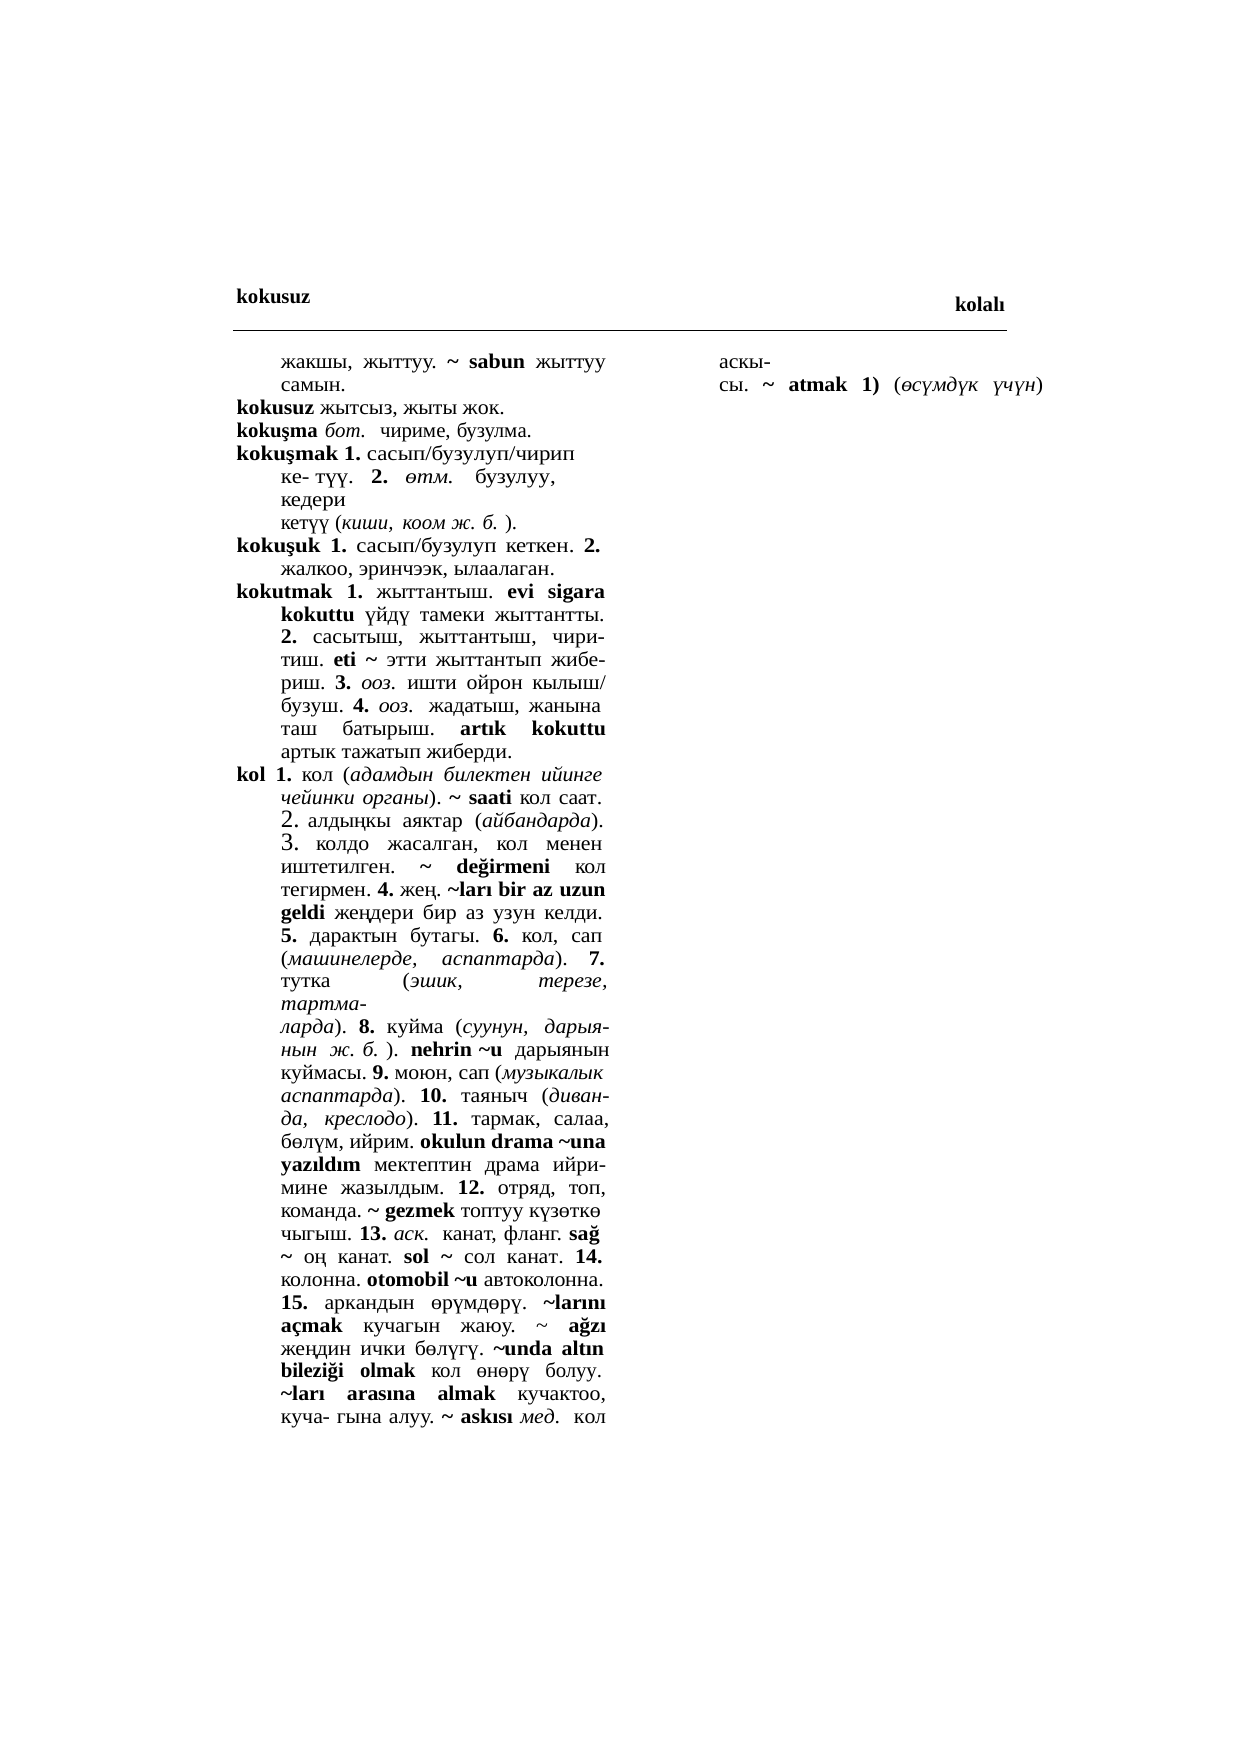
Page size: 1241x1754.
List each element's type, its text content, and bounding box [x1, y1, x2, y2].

text kokusuz [236, 284, 311, 308]
text ларда). 8. куйма (суунун, дарыя- нын ж. б. ). nehrin ~u дарыянын куймасы. 9. моюн, сап (музыкалык [281, 1015, 609, 1084]
text сы. ~ atmak 1) (өсүмдүк үчүн) [719, 373, 1062, 396]
text аскы- [719, 350, 1062, 373]
text kokuşma бот. чириме, бузулма. [236, 419, 606, 442]
text kokuşuk 1. сасып/бузулуп кеткен. 2. [236, 534, 606, 557]
text yazıldım мектептин драма ийри- мине жазылдым. 12. отряд, топ, команда. ~ gezmek топтуу күзөткө [281, 1153, 606, 1222]
text 5. дарактын бутагы. 6. кол, сап [281, 924, 606, 947]
list колдо жасалган, кол менен [281, 832, 606, 855]
text ~ları arasına almak кучактоо, куча- гына алуу. ~ askısı мед. кол [281, 1382, 606, 1428]
text kokutmak 1. жыттантыш. evi sigara kokuttu үйдү тамеки жыттантты. [236, 580, 606, 626]
text kolalı [894, 292, 1065, 316]
text ~ оң канат. sol ~ сол канат. 14. [281, 1245, 606, 1268]
text жакшы, жыттуу. ~ sabun жыттуу самын. [281, 350, 606, 396]
text kokusuz жытсыз, жыты жок. [236, 396, 609, 419]
text kol 1. кол (адамдын билектен ийинге [236, 763, 609, 786]
text колонна. otomobil ~u автоколонна. [281, 1268, 606, 1291]
text аспаптарда). 10. таяныч (диван- да, креслодо). 11. тармак, салаа, бөлүм, ийрим. okulun drama ~una [281, 1084, 609, 1153]
text кетүү (киши, коом ж. б. ). [281, 511, 520, 534]
text bileziği olmak кол өнөрү болуу. [281, 1359, 606, 1382]
text иштетилген. ~ değirmeni кол тегирмен. 4. жең. ~ları bir az uzun geldi жеңдери бир аз узун келди. [281, 855, 606, 924]
text kokuşmak 1. сасып/бузулуп/чирип ке- түү. 2. өтм. бузулуу, кедери [236, 442, 606, 511]
text чыгыш. 13. аск. канат, фланг. sağ [281, 1222, 606, 1245]
text (машинелерде, аспаптарда). 7. [281, 947, 606, 969]
text чейинки органы). ~ saati кол саат. [281, 786, 606, 809]
text жалкоо, эринчээк, ылаалаган. [281, 557, 558, 579]
text 2. сасытыш, жыттантыш, чири- [281, 626, 606, 648]
list алдыңкы аяктар (айбандарда). [281, 809, 606, 832]
text тиш. eti ~ этти жыттантып жибе- риш. 3. ооз. ишти ойрон кылыш/ бузуш. 4. ооз. жадатыш, жанына [281, 648, 606, 717]
text тутка (эшик, терезе, тартма- [281, 969, 609, 1015]
text таш батырыш. artık kokuttu артык тажатып жиберди. [281, 717, 606, 763]
text 15. аркандын өрүмдөрү. ~larını açmak кучагын жаюу. ~ ağzı жеңдин ички бөлүгү. ~unda altın [281, 1291, 606, 1359]
